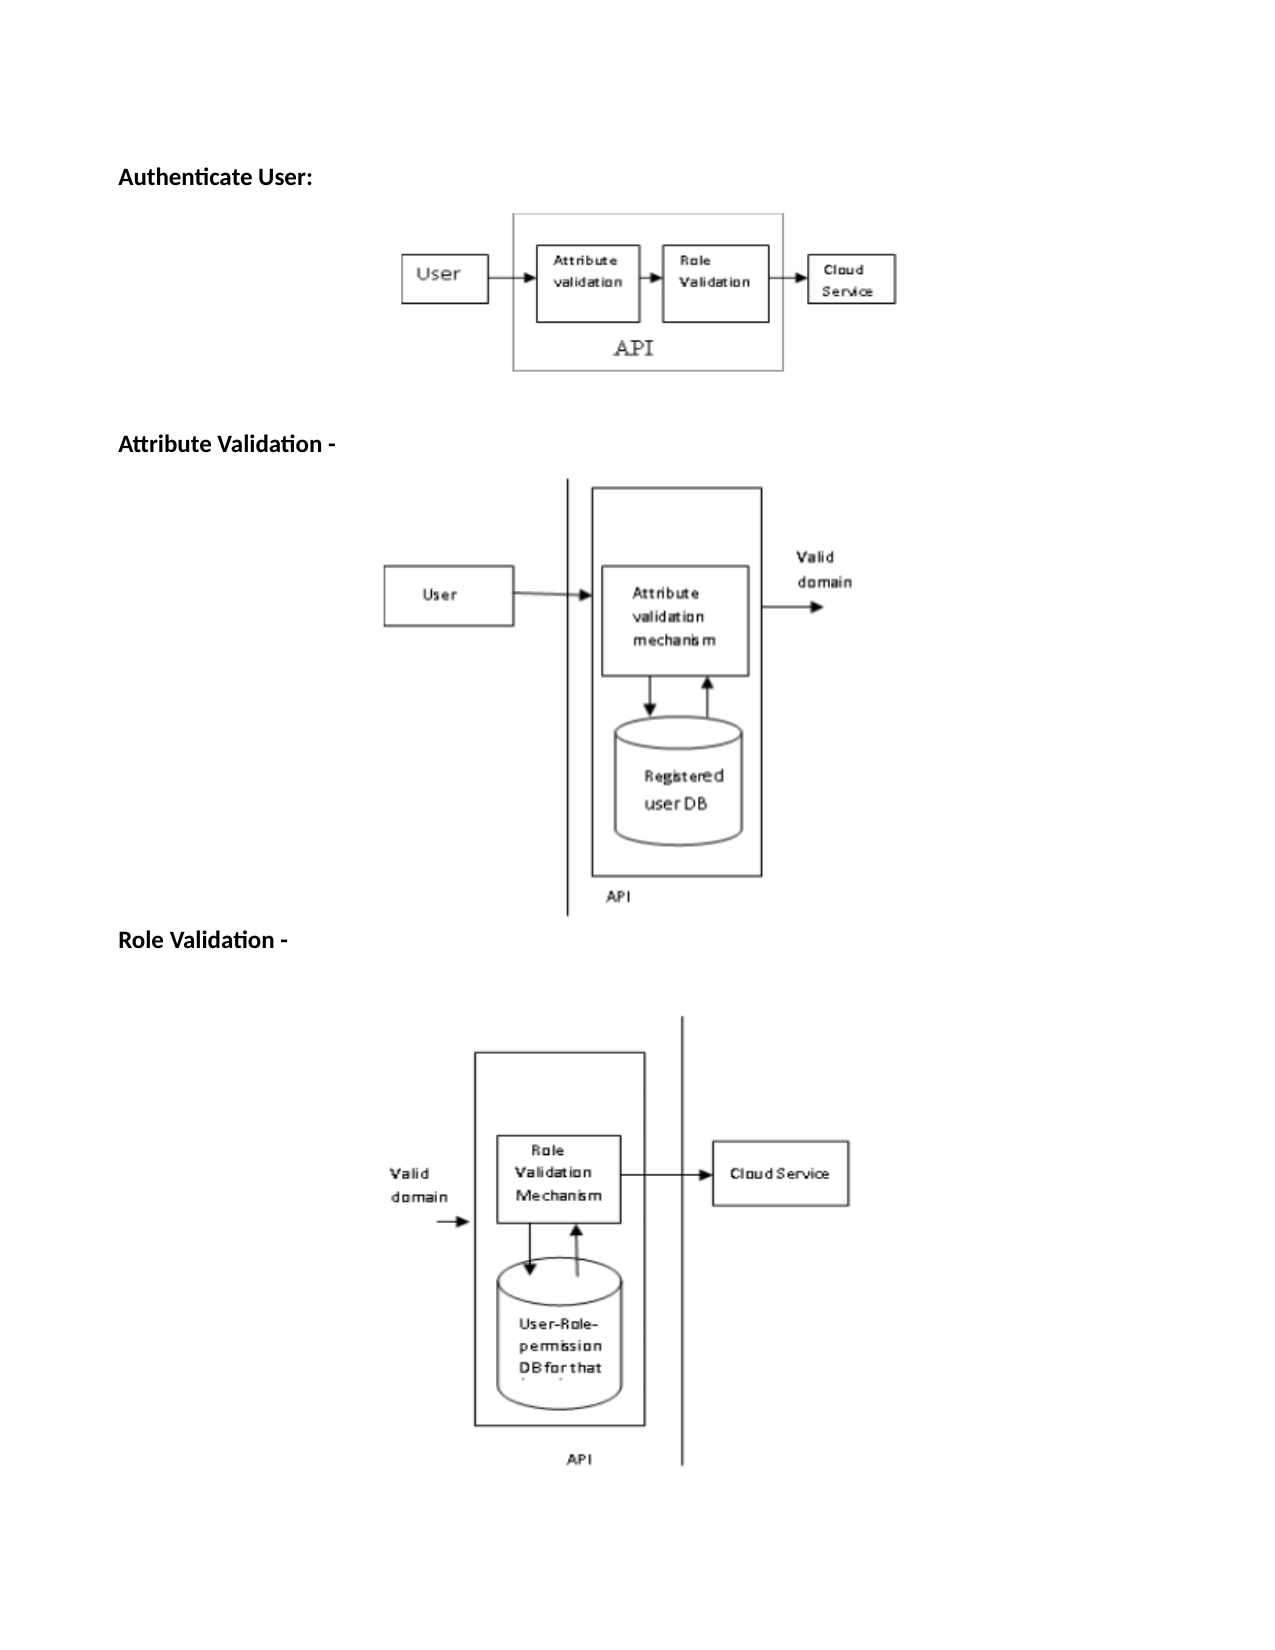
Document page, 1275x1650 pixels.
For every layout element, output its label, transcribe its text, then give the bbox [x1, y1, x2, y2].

picture [354, 1010, 921, 1475]
text Authenticate User: [118, 161, 1157, 192]
text Attribute Validation - [118, 428, 1157, 459]
picture [373, 471, 902, 925]
picture [353, 204, 922, 386]
text Role Validation - [118, 471, 1157, 955]
